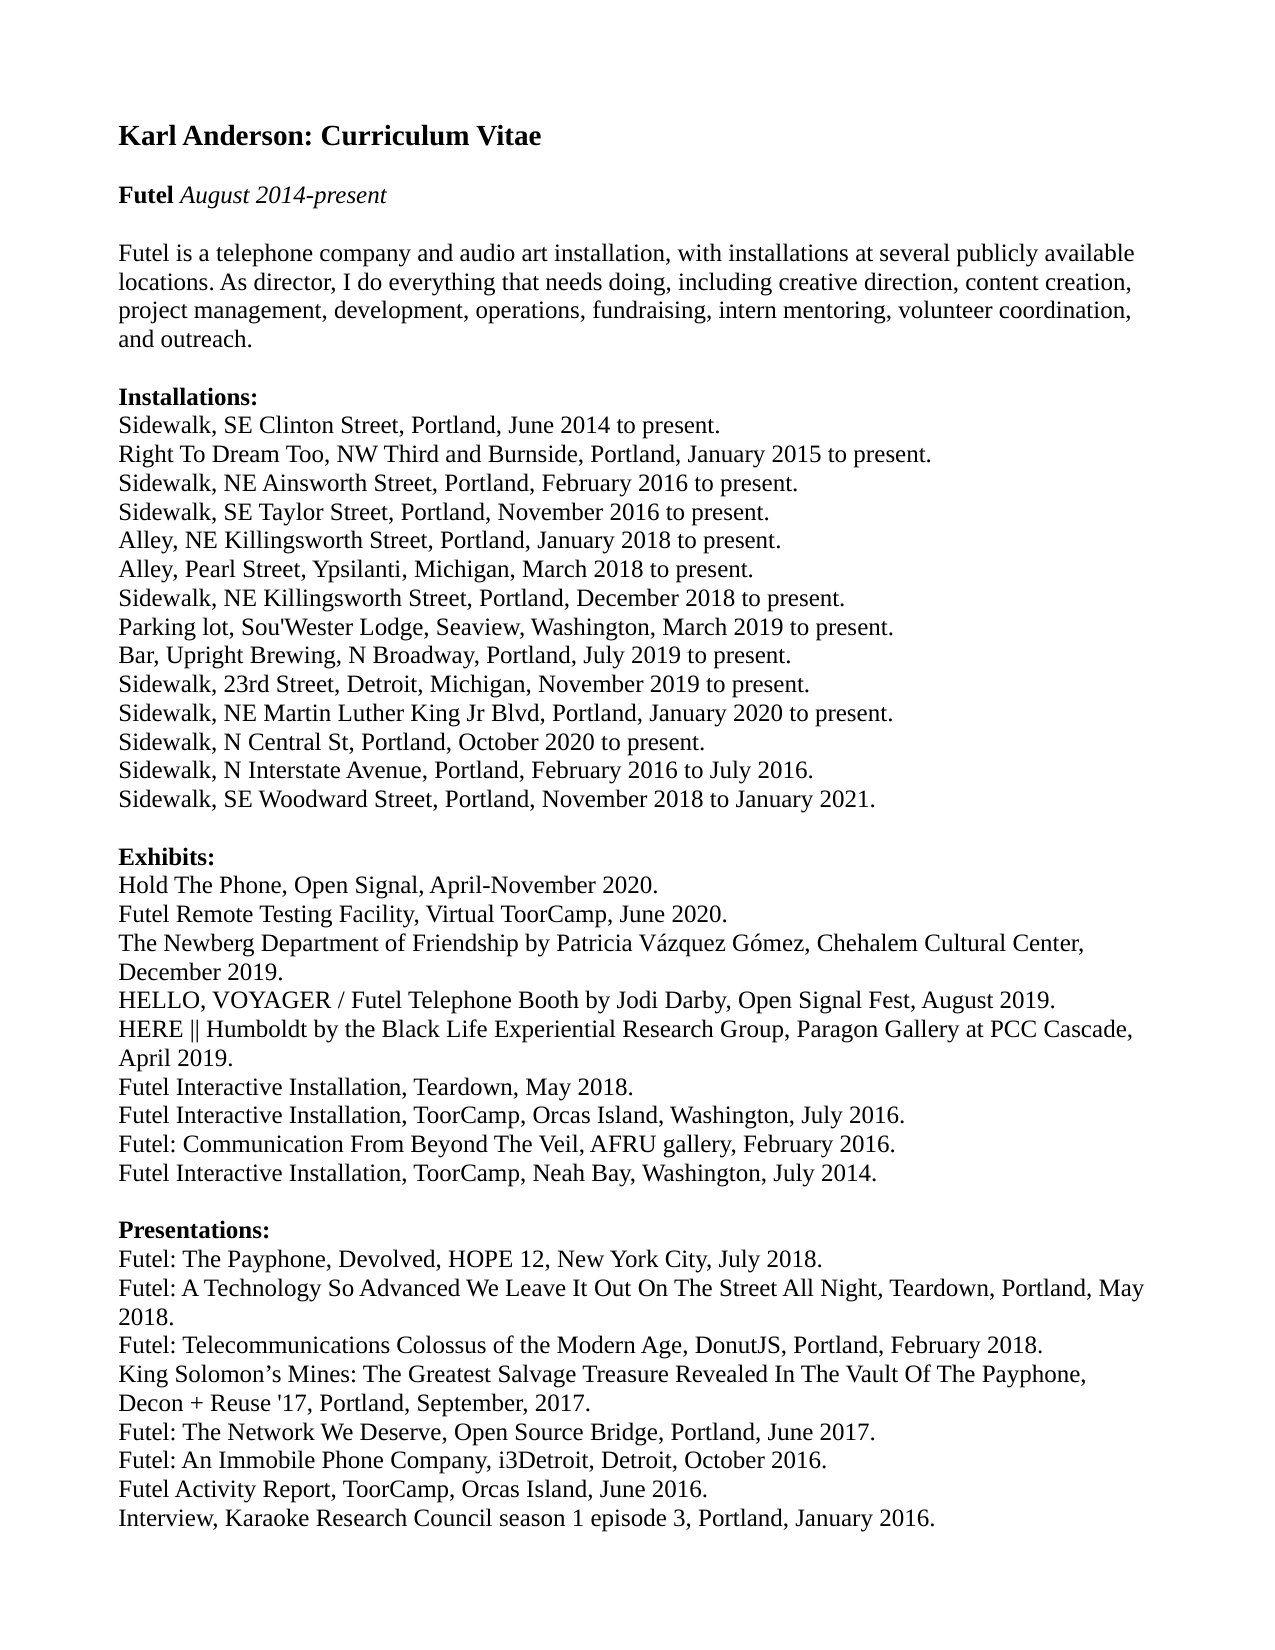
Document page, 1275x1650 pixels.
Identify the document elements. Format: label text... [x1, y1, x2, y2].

text Sidewalk, SE Clinton Street, Portland, June 2014 to present. [118, 410, 1157, 439]
text Futel: A Technology So Advanced We Leave It Out On The Street All Night, Teardown, Portland, May 2018. [118, 1273, 1157, 1330]
text HELLO, VOYAGER / Futel Telephone Booth by Jodi Darby, Open Signal Fest, August 2019. [118, 985, 1157, 1014]
text Futel is a telephone company and audio art installation, with installations at several publicly available locations. As director, I do everything that needs doing, including creative direction, content creation, project management, development, operations, fundraising, intern mentoring, volunteer coordination, and outreach. [118, 238, 1157, 353]
text Futel: The Payphone, Devolved, HOPE 12, New York City, July 2018. [118, 1244, 1157, 1273]
text Hold The Phone, Open Signal, April-November 2020. [118, 870, 1157, 899]
text Sidewalk, SE Woodward Street, Portland, November 2018 to January 2021. [118, 784, 1157, 813]
text HERE || Humboldt by the Black Life Experiential Research Group, Paragon Gallery at PCC Cascade, April 2019. [118, 1014, 1157, 1072]
text Bar, Upright Brewing, N Broadway, Portland, July 2019 to present. [118, 640, 1157, 669]
text Installations: [118, 382, 1157, 410]
text Futel Interactive Installation, Teardown, May 2018. [118, 1072, 1157, 1100]
text Presentations: [118, 1215, 1157, 1244]
text Parking lot, Sou'Wester Lodge, Seaview, Washington, March 2019 to present. [118, 612, 1157, 640]
text Futel: An Immobile Phone Company, i3Detroit, Detroit, October 2016. [118, 1445, 1157, 1474]
text Futel Interactive Installation, ToorCamp, Orcas Island, Washington, July 2016. [118, 1100, 1157, 1129]
text Sidewalk, 23rd Street, Detroit, Michigan, November 2019 to present. [118, 669, 1157, 698]
text Karl Anderson: Curriculum Vitae [118, 118, 1157, 152]
text Alley, NE Killingsworth Street, Portland, January 2018 to present. [118, 525, 1157, 554]
text Futel: Telecommunications Colossus of the Modern Age, DonutJS, Portland, February 2018. [118, 1330, 1157, 1359]
text Sidewalk, N Central St, Portland, October 2020 to present. [118, 727, 1157, 755]
text Exhibits: [118, 842, 1157, 870]
text Sidewalk, NE Martin Luther King Jr Blvd, Portland, January 2020 to present. [118, 698, 1157, 727]
text Interview, Karaoke Research Council season 1 episode 3, Portland, January 2016. [118, 1503, 1157, 1532]
text Futel Remote Testing Facility, Virtual ToorCamp, June 2020. [118, 899, 1157, 928]
text Sidewalk, NE Ainsworth Street, Portland, February 2016 to present. [118, 468, 1157, 497]
text Futel Activity Report, ToorCamp, Orcas Island, June 2016. [118, 1474, 1157, 1503]
text Sidewalk, N Interstate Avenue, Portland, February 2016 to July 2016. [118, 755, 1157, 784]
text Sidewalk, SE Taylor Street, Portland, November 2016 to present. [118, 497, 1157, 525]
text Futel: Communication From Beyond The Veil, AFRU gallery, February 2016. [118, 1129, 1157, 1158]
text Right To Dream Too, NW Third and Burnside, Portland, January 2015 to present. [118, 439, 1157, 468]
text Futel August 2014-present [118, 180, 1157, 209]
text Futel Interactive Installation, ToorCamp, Neah Bay, Washington, July 2014. [118, 1158, 1157, 1187]
text King Solomon’s Mines: The Greatest Salvage Treasure Revealed In The Vault Of The Payphone, Decon + Reuse '17, Portland, September, 2017. [118, 1359, 1157, 1417]
text Sidewalk, NE Killingsworth Street, Portland, December 2018 to present. [118, 583, 1157, 612]
text Futel: The Network We Deserve, Open Source Bridge, Portland, June 2017. [118, 1417, 1157, 1445]
text The Newberg Department of Friendship by Patricia Vázquez Gómez, Chehalem Cultural Center, December 2019. [118, 928, 1157, 985]
text Alley, Pearl Street, Ypsilanti, Michigan, March 2018 to present. [118, 554, 1157, 583]
